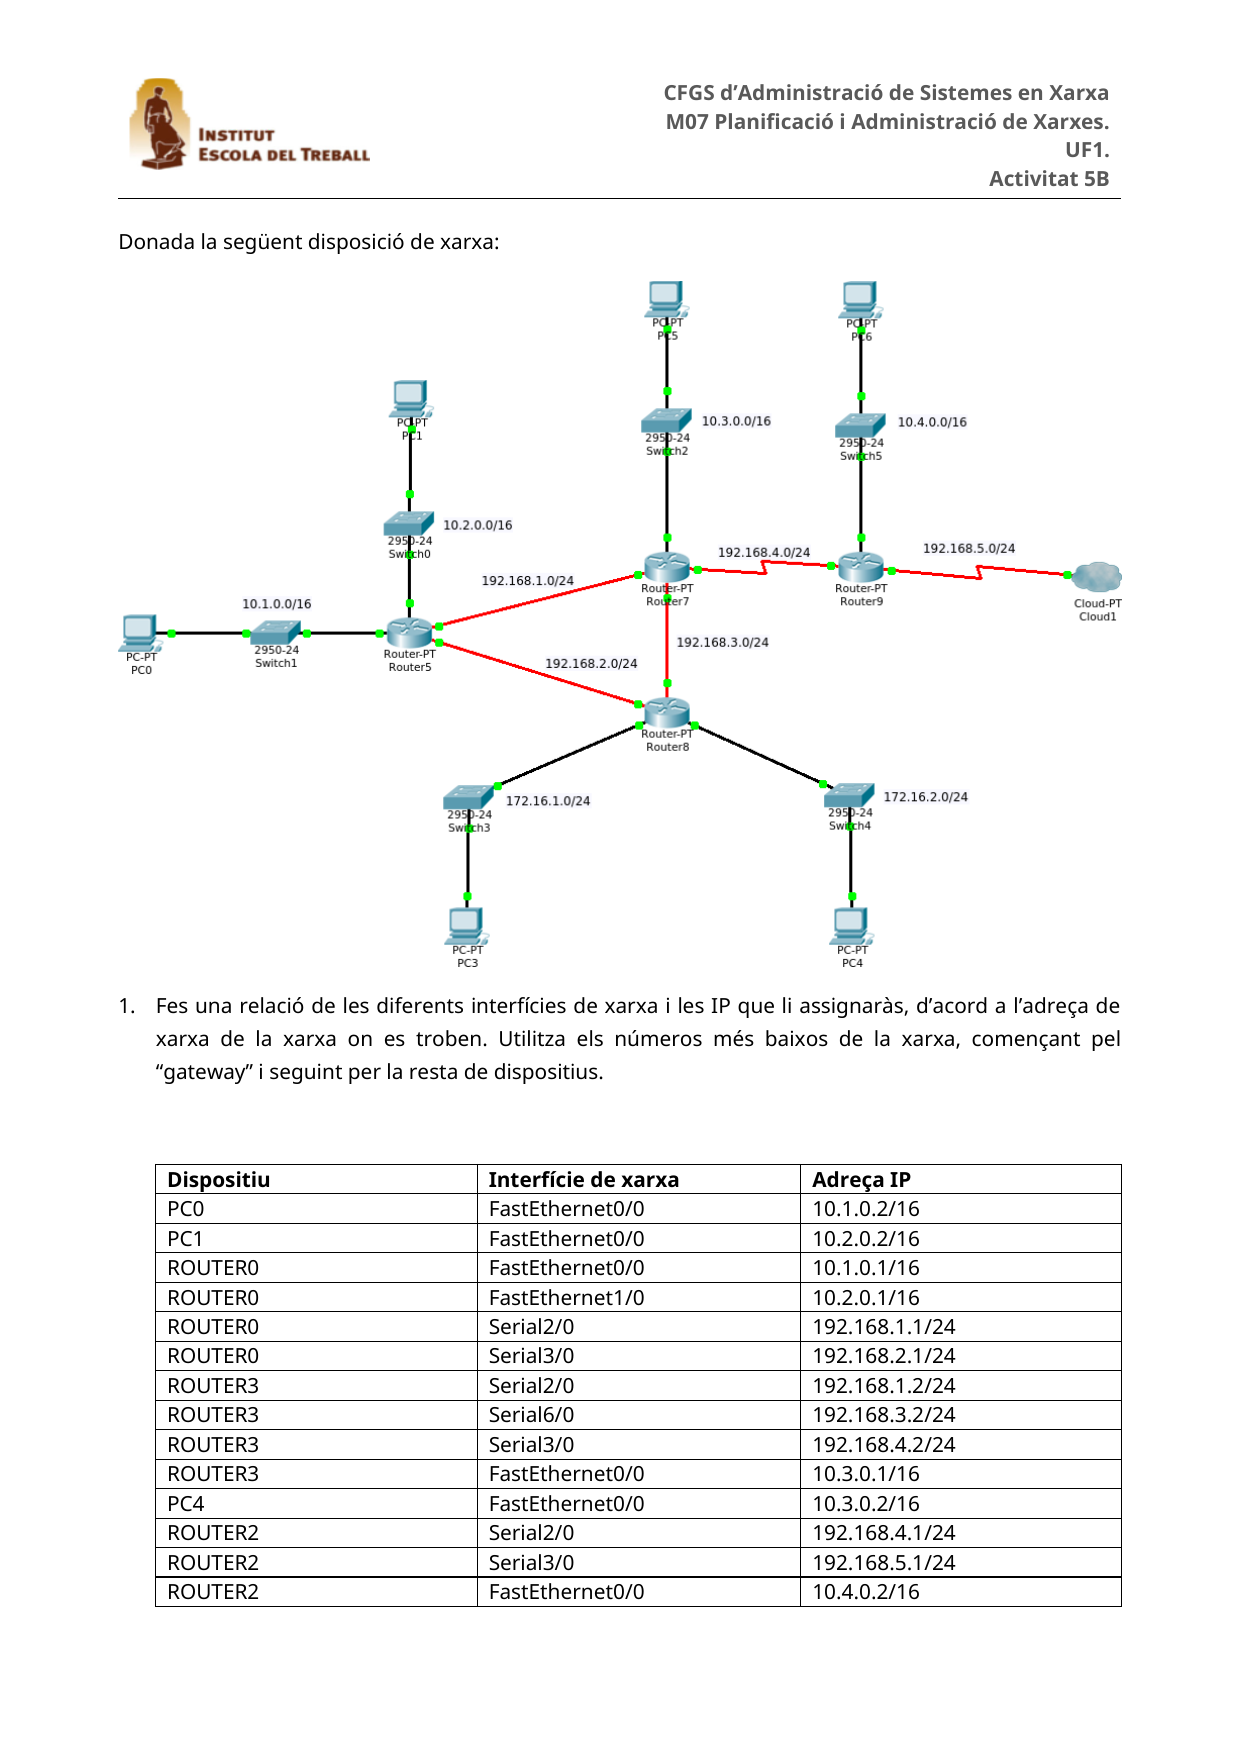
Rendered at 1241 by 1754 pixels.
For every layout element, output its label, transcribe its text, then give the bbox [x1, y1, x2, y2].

table_cell FastEthernet0/0 [478, 1460, 800, 1488]
table_cell ROUTER0 [156, 1312, 477, 1341]
table_cell 10.2.0.2/16 [801, 1224, 1121, 1252]
text Donada la següent disposició de xarxa: [118, 227, 1122, 256]
table_cell 192.168.4.1/24 [801, 1519, 1121, 1547]
table_cell 10.3.0.2/16 [801, 1489, 1121, 1517]
table_cell 192.168.3.2/24 [801, 1401, 1121, 1429]
table_cell FastEthernet1/0 [478, 1283, 800, 1311]
table_cell Serial3/0 [478, 1342, 800, 1370]
table_cell Serial6/0 [478, 1401, 800, 1429]
table_cell 10.1.0.2/16 [801, 1194, 1121, 1223]
table_cell FastEthernet0/0 [478, 1489, 800, 1517]
table_cell Serial3/0 [478, 1548, 800, 1576]
table_cell 10.3.0.1/16 [801, 1460, 1121, 1488]
table_cell Serial3/0 [478, 1430, 800, 1458]
table_cell PC4 [156, 1489, 477, 1517]
table_cell FastEthernet0/0 [478, 1578, 800, 1606]
table_cell Serial2/0 [478, 1371, 800, 1399]
table_header Interfície de xarxa [478, 1165, 800, 1193]
table_cell 10.4.0.2/16 [801, 1578, 1121, 1606]
table_cell 192.168.5.1/24 [801, 1548, 1121, 1576]
table_header Adreça IP [801, 1165, 1121, 1193]
table_cell ROUTER3 [156, 1401, 477, 1429]
table_cell ROUTER0 [156, 1283, 477, 1311]
picture [118, 281, 1123, 967]
table_cell ROUTER0 [156, 1253, 477, 1282]
table_cell FastEthernet0/0 [478, 1253, 800, 1282]
table_cell ROUTER3 [156, 1460, 477, 1488]
table_cell Serial2/0 [478, 1312, 800, 1341]
table_cell ROUTER0 [156, 1342, 477, 1370]
table_cell PC1 [156, 1224, 477, 1252]
table_cell ROUTER3 [156, 1371, 477, 1399]
picture [129, 78, 370, 170]
table_cell 192.168.1.1/24 [801, 1312, 1121, 1341]
table_cell PC0 [156, 1194, 477, 1223]
table_cell ROUTER2 [156, 1519, 477, 1547]
table_cell ROUTER2 [156, 1578, 477, 1606]
table_cell 10.1.0.1/16 [801, 1253, 1121, 1282]
table_cell ROUTER2 [156, 1548, 477, 1576]
table_cell 10.2.0.1/16 [801, 1283, 1121, 1311]
table_cell Serial2/0 [478, 1519, 800, 1547]
table_cell FastEthernet0/0 [478, 1194, 800, 1223]
table_cell 192.168.1.2/24 [801, 1371, 1121, 1399]
list Fes una relació de les diferents interfícies de xarxa i les IP que li assignaràs, d’acord a l’adreça de xarxa de la xarxa on es troben. Utilitza els números més baixos de la xarxa, començant pel “gateway” i seguint per la resta de dispositius. [118, 992, 1122, 1085]
table_cell ROUTER3 [156, 1430, 477, 1458]
table_cell 192.168.4.2/24 [801, 1430, 1121, 1458]
table_cell 192.168.2.1/24 [801, 1342, 1121, 1370]
table_header Dispositiu [156, 1165, 477, 1193]
table_cell FastEthernet0/0 [478, 1224, 800, 1252]
